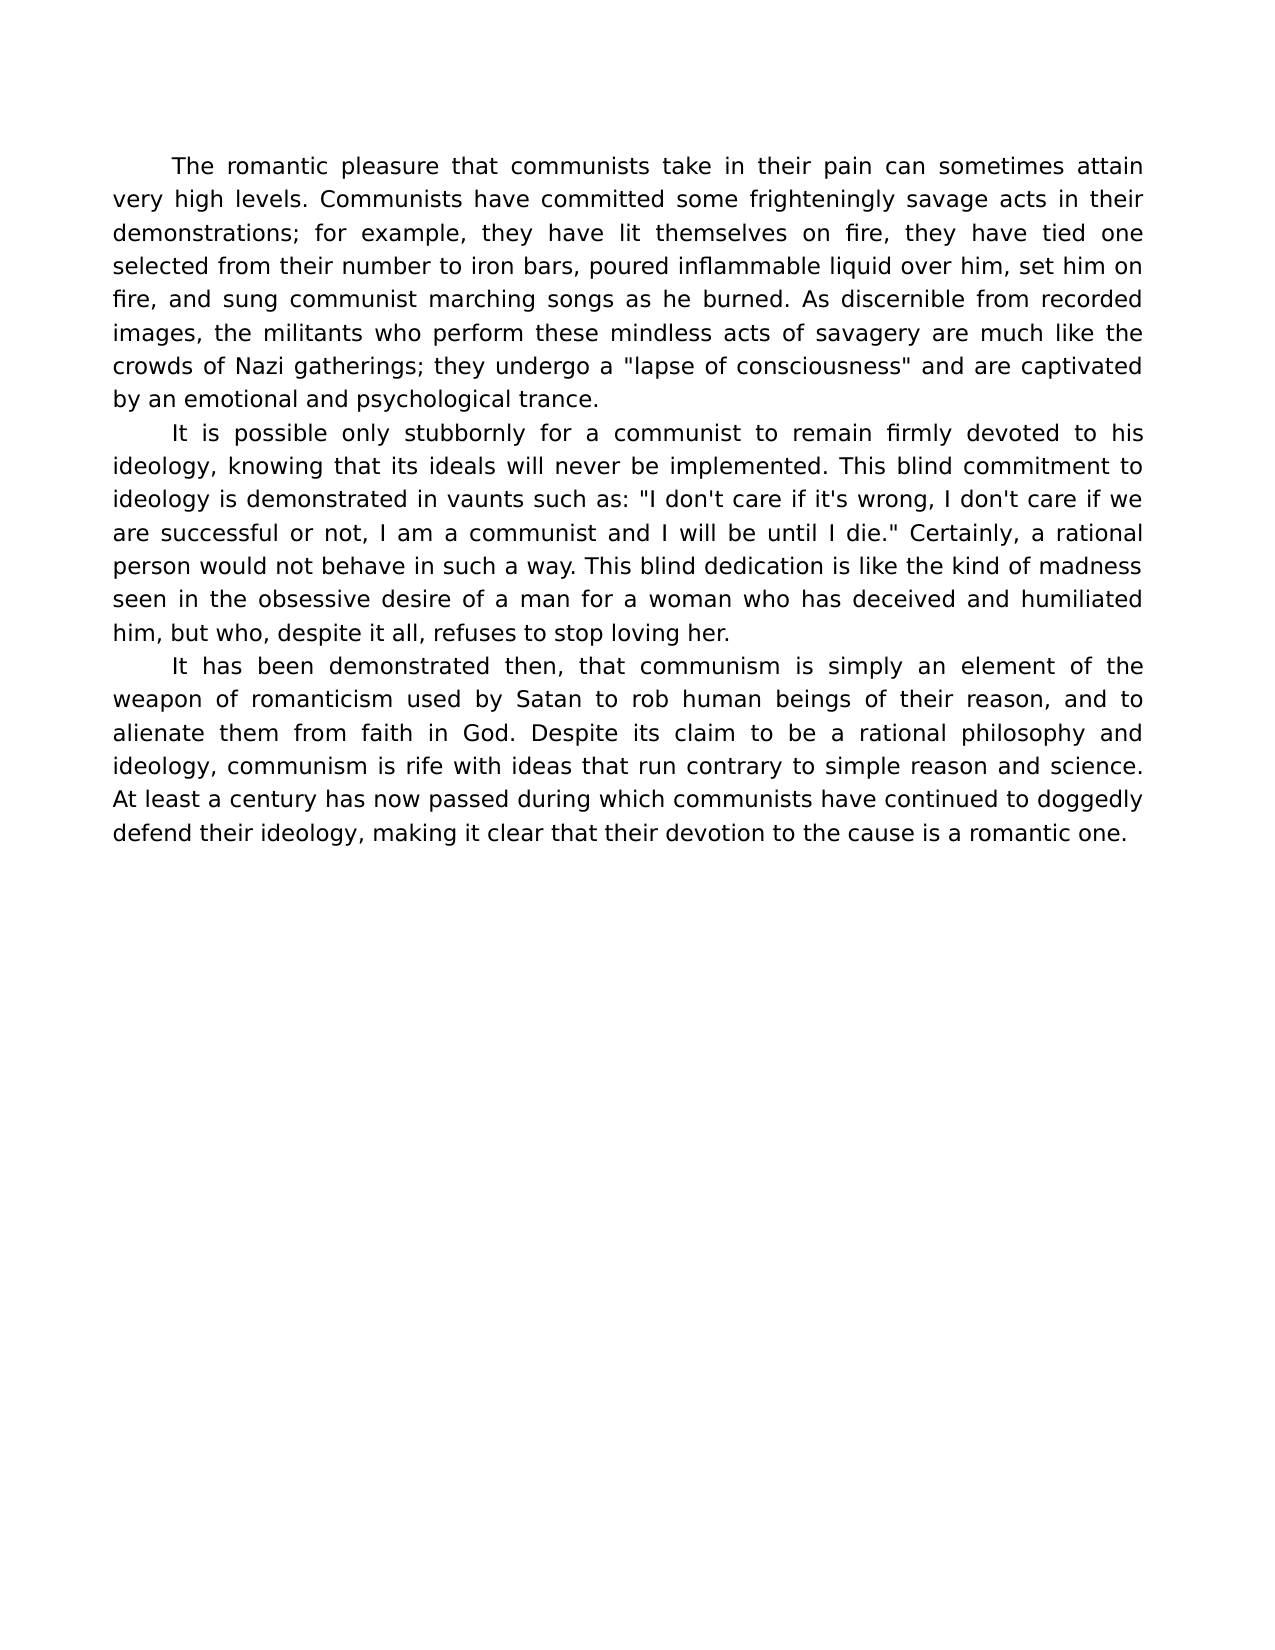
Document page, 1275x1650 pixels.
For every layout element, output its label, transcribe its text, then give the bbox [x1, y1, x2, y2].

text The romantic pleasure that communists take in their pain can sometimes attain very high levels. Communists have committed some frighteningly savage acts in their demonstrations; for example, they have lit themselves on fire, they have tied one selected from their number to iron bars, poured inflammable liquid over him, set him on fire, and sung communist marching songs as he burned. As discernible from recorded images, the militants who perform these mindless acts of savagery are much like the crowds of Nazi gatherings; they undergo a "lapse of consciousness" and are captivated by an emotional and psychological trance. [112, 148, 1145, 414]
text It is possible only stubbornly for a communist to remain firmly devoted to his ideology, knowing that its ideals will never be implemented. This blind commitment to ideology is demonstrated in vaunts such as: "I don't care if it's wrong, I don't care if we are successful or not, I am a communist and I will be until I die." Certainly, a rational person would not behave in such a way. This blind dedication is like the kind of madness seen in the obsessive desire of a man for a woman who has deceived and humiliated him, but who, despite it all, refuses to stop loving her. [112, 414, 1145, 648]
text It has been demonstrated then, that communism is simply an element of the weapon of romanticism used by Satan to rob human beings of their reason, and to alienate them from faith in God. Despite its claim to be a rational philosophy and ideology, communism is rife with ideas that run contrary to simple reason and science. At least a century has now passed during which communists have continued to doggedly defend their ideology, making it clear that their devotion to the cause is a romantic one. [112, 648, 1145, 848]
